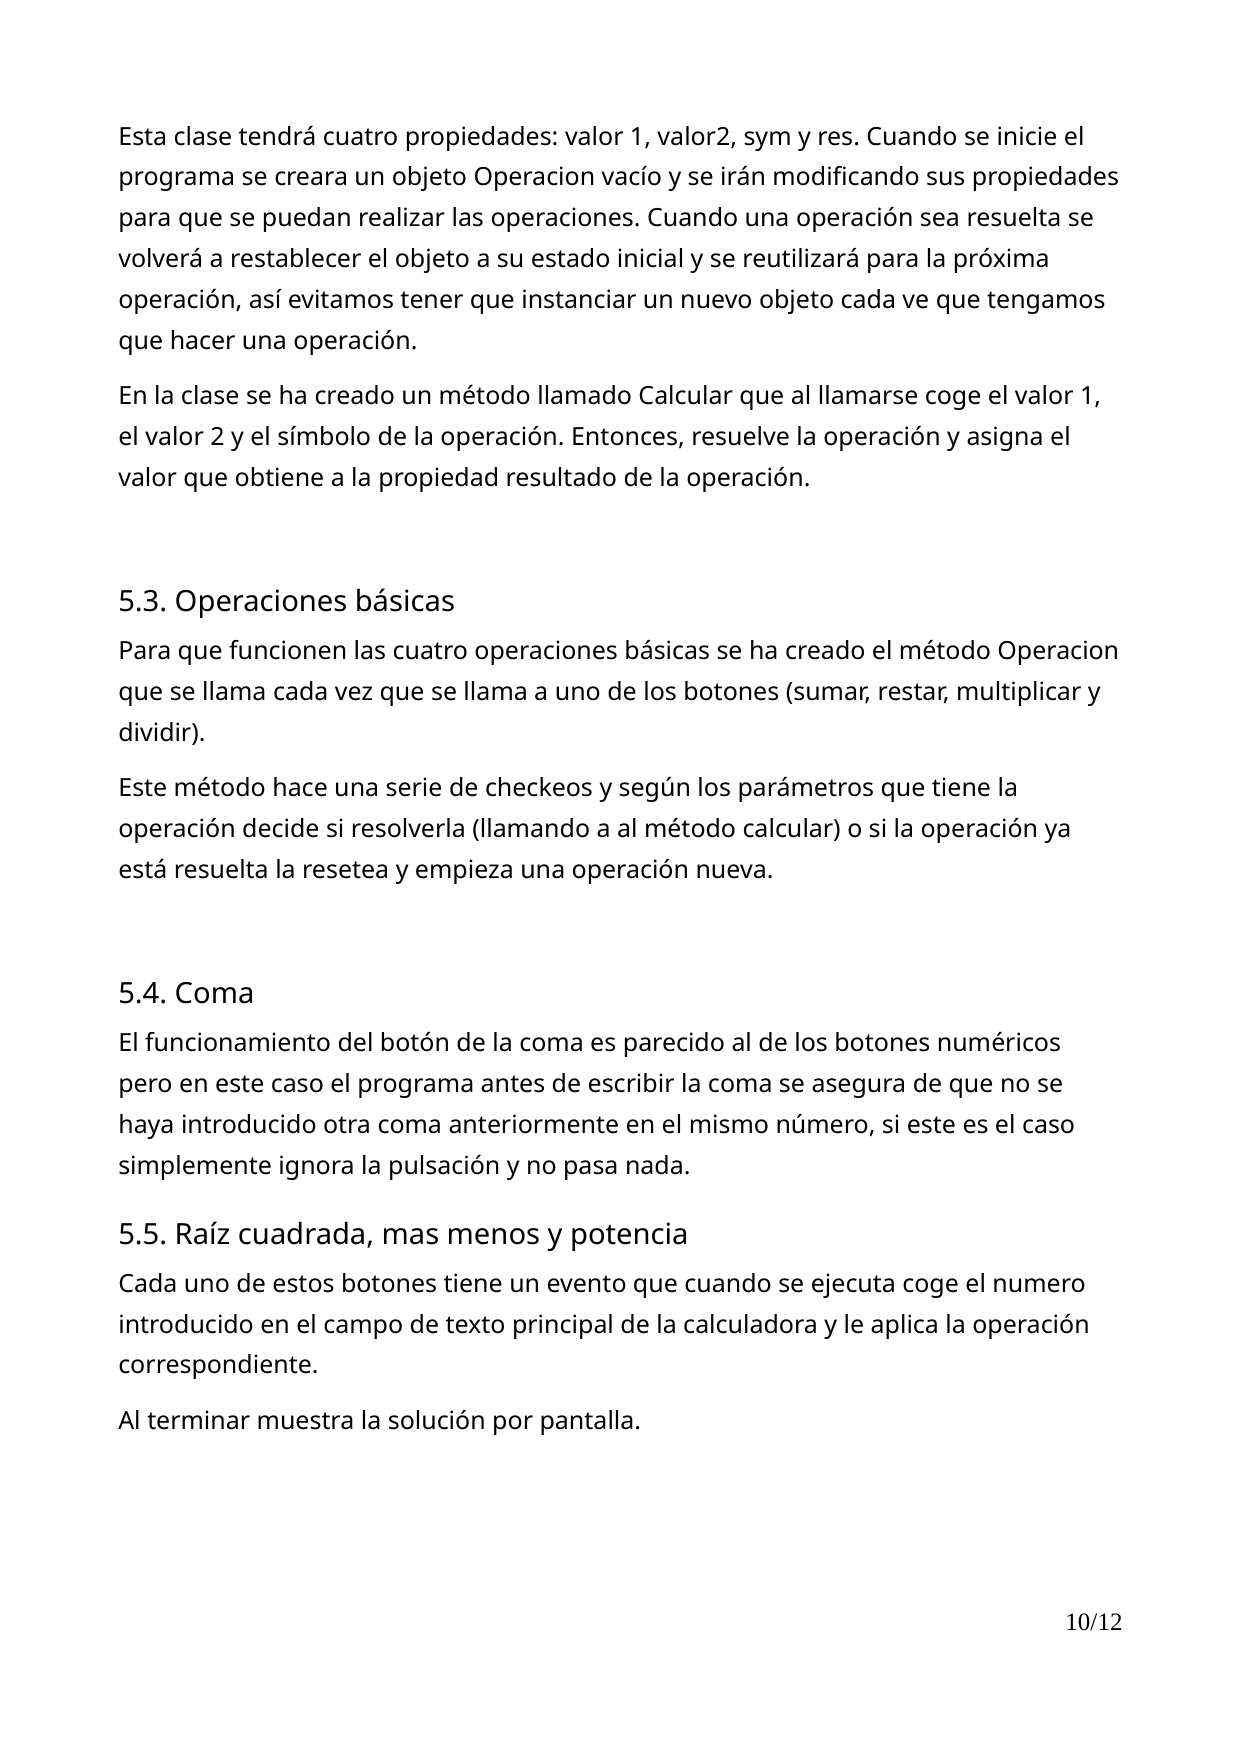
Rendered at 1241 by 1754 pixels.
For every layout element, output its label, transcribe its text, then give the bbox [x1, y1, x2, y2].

text En la clase se ha creado un método llamado Calcular que al llamarse coge el valor 1, el valor 2 y el símbolo de la operación. Entonces, resuelve la operación y asigna el valor que obtiene a la propiedad resultado de la operación. [118, 378, 1122, 493]
text Al terminar muestra la solución por pantalla. [118, 1403, 1122, 1437]
text Este método hace una serie de checkeos y según los parámetros que tiene la operación decide si resolverla (llamando a al método calcular) o si la operación ya está resuelta la resetea y empieza una operación nueva. [118, 770, 1122, 886]
text El funcionamiento del botón de la coma es parecido al de los botones numéricos pero en este caso el programa antes de escribir la coma se asegura de que no se haya introducido otra coma anteriormente en el mismo número, si este es el caso simplemente ignora la pulsación y no pasa nada. [118, 1025, 1122, 1182]
subtitle 5.3. Operaciones básicas [118, 581, 1122, 620]
text Esta clase tendrá cuatro propiedades: valor 1, valor2, sym y res. Cuando se inicie el programa se creara un objeto Operacion vacío y se irán modificando sus propiedades para que se puedan realizar las operaciones. Cuando una operación sea resuelta se volverá a restablecer el objeto a su estado inicial y se reutilizará para la próxima operación, así evitamos tener que instanciar un nuevo objeto cada ve que tengamos que hacer una operación. [118, 118, 1122, 356]
text Para que funcionen las cuatro operaciones básicas se ha creado el método Operacion que se llama cada vez que se llama a uno de los botones (sumar, restar, multiplicar y dividir). [118, 633, 1122, 748]
text Cada uno de estos botones tiene un evento que cuando se ejecuta coge el numero introducido en el campo de texto principal de la calculadora y le aplica la operación correspondiente. [118, 1266, 1122, 1381]
subtitle 5.4. Coma [118, 973, 1122, 1012]
subtitle 5.5. Raíz cuadrada, mas menos y potencia [118, 1213, 1122, 1253]
